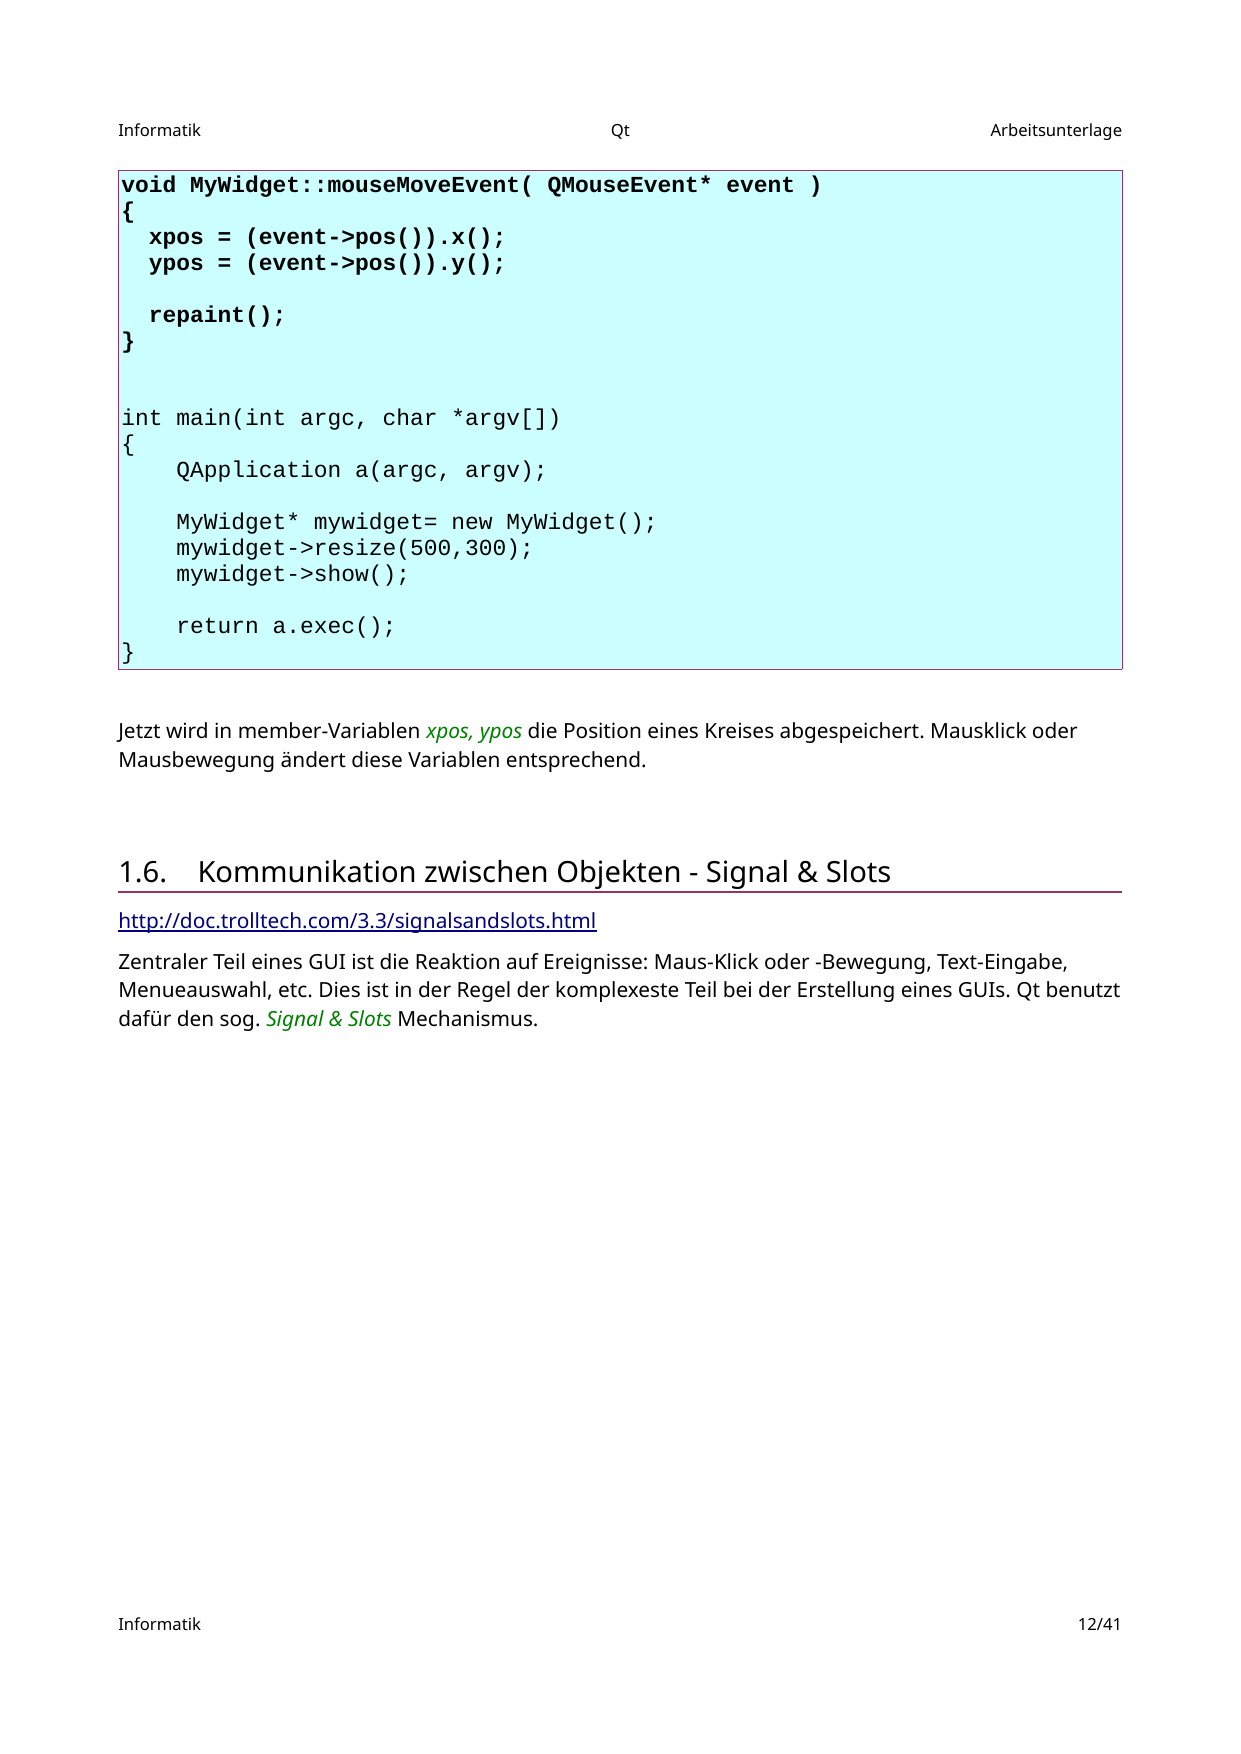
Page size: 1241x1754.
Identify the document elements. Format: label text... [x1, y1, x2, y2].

text return a.exec(); [119, 611, 1122, 637]
text xpos = (event->pos()).x(); [119, 222, 1122, 248]
text } [119, 326, 1122, 352]
text repaint(); [119, 300, 1122, 326]
text void MyWidget::mouseMoveEvent( QMouseEvent* event ) [119, 171, 1122, 196]
text mywidget->show(); [119, 559, 1122, 585]
text QApplication a(argc, argv); [119, 456, 1122, 482]
text ypos = (event->pos()).y(); [119, 248, 1122, 274]
text Jetzt wird in member-Variablen xpos, ypos die Position eines Kreises abgespeichert. Mausklick oder Mausbewegung ändert diese Variablen entsprechend. [118, 716, 1122, 773]
text http://doc.trolltech.com/3.3/signalsandslots.html [118, 906, 1122, 934]
text Zentraler Teil eines GUI ist die Reaktion auf Ereignisse: Maus-Klick oder -Bewegung, Text-Eingabe, Menueauswahl, etc. Dies ist in der Regel der komplexeste Teil bei der Erstellung eines GUIs. Qt benutzt dafür den sog. Signal & Slots Mechanismus. [118, 947, 1122, 1032]
text { [119, 196, 1122, 222]
text int main(int argc, char *argv[]) [119, 404, 1122, 430]
subtitle Kommunikation zwischen Objekten - Signal & Slots [118, 852, 1122, 891]
text } [119, 637, 1122, 669]
text MyWidget* mywidget= new MyWidget(); [119, 507, 1122, 533]
text mywidget->resize(500,300); [119, 533, 1122, 559]
text { [119, 430, 1122, 456]
